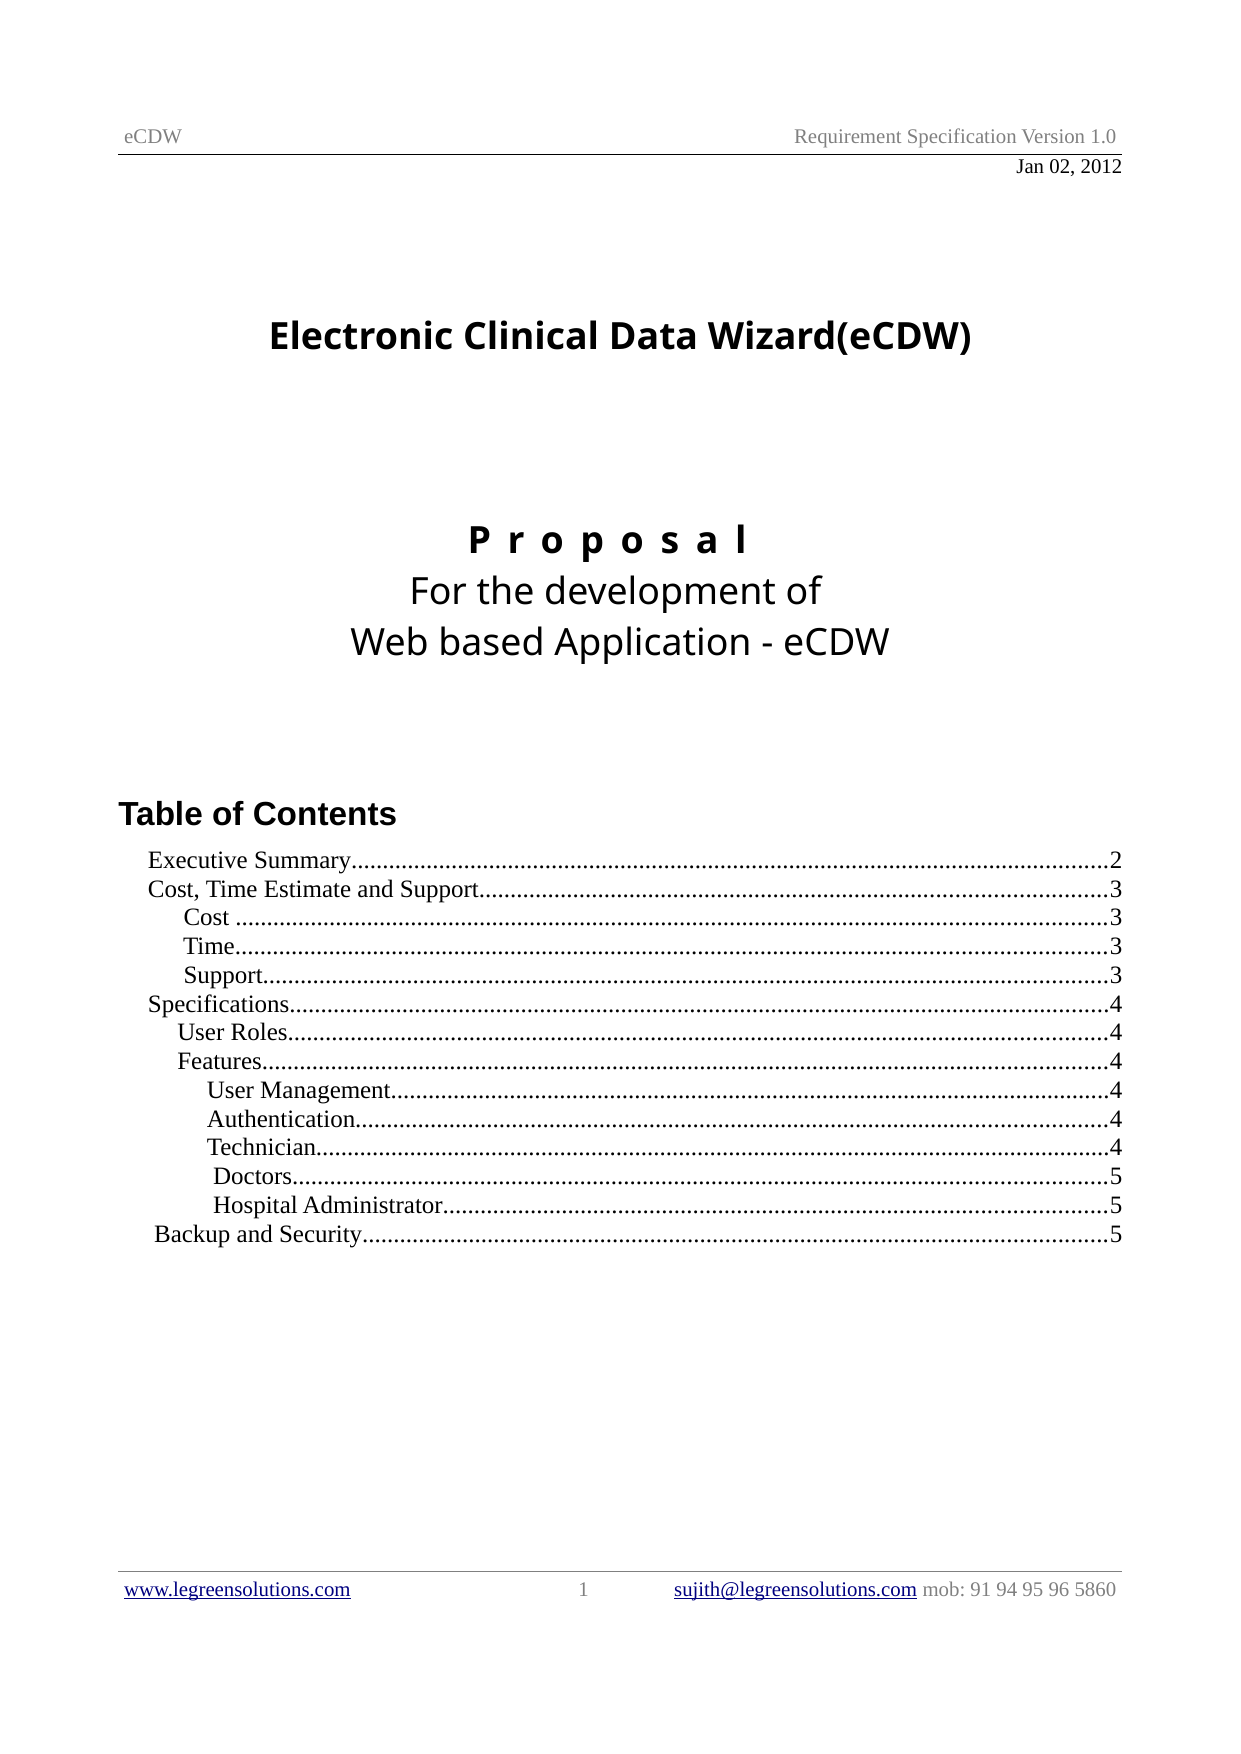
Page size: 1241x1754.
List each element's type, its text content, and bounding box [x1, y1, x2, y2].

text Time 3 [177, 931, 1122, 960]
text Technician 4 [207, 1132, 1122, 1161]
text Executive Summary 2 [148, 845, 1122, 874]
text Features 4 [177, 1046, 1122, 1075]
text Cost, Time Estimate and Support 3 [148, 874, 1122, 902]
text Specifications 4 [148, 989, 1122, 1017]
text Doctors 5 [207, 1161, 1122, 1190]
text User Roles 4 [177, 1017, 1122, 1046]
text User Management 4 [207, 1075, 1122, 1104]
text Cost 3 [177, 902, 1122, 931]
text Electronic Clinical Data Wizard(eCDW) [118, 309, 1122, 361]
text Authentication 4 [207, 1104, 1122, 1132]
subtitle Table of Contents [118, 794, 1122, 832]
text For the development of [118, 565, 1122, 616]
text Web based Application - eCDW [118, 616, 1122, 667]
text Proposal [118, 514, 1122, 565]
text Hospital Administrator 5 [207, 1190, 1122, 1219]
text Backup and Security 5 [148, 1219, 1122, 1247]
text Support 3 [177, 960, 1122, 989]
